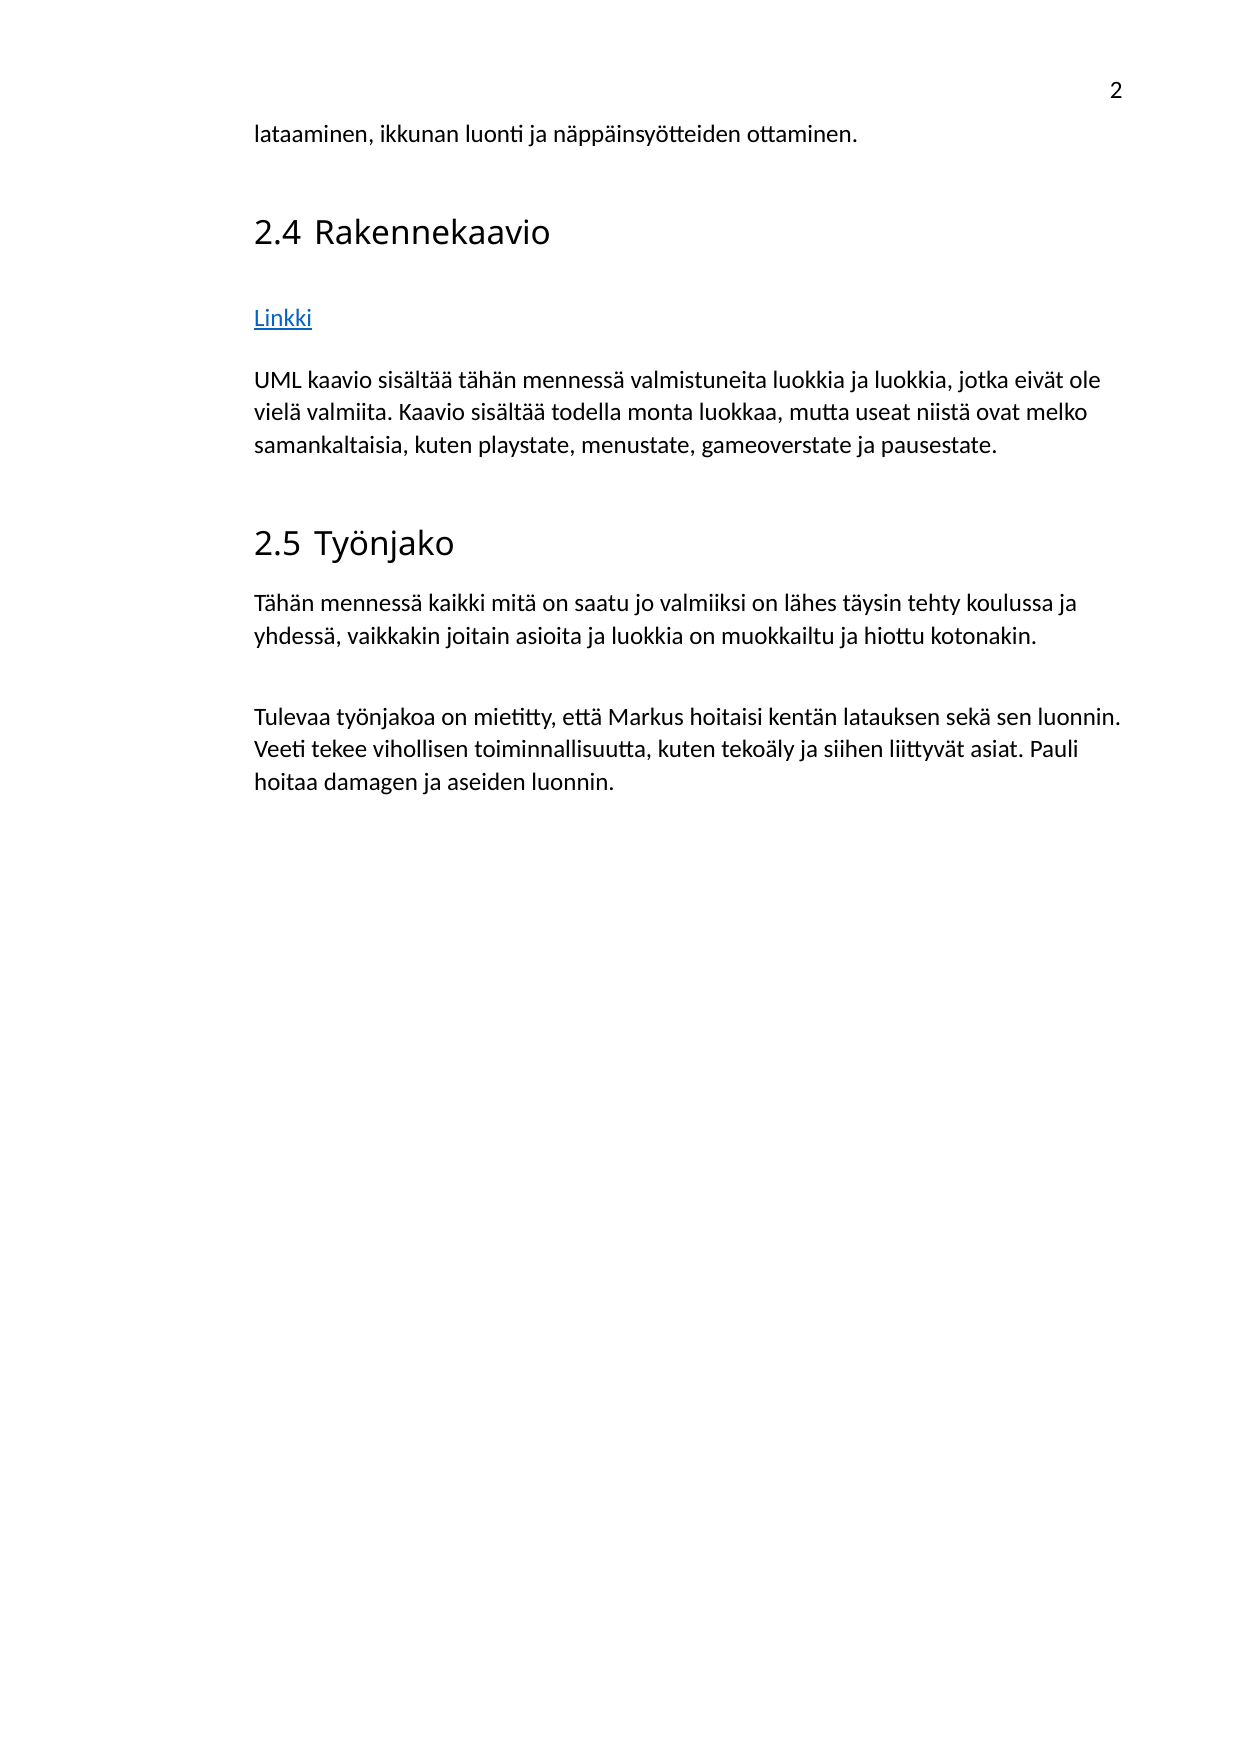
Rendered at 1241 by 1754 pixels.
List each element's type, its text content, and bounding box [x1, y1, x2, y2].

text lataaminen, ikkunan luonti ja näppäinsyötteiden ottaminen. [254, 118, 1122, 149]
text UML kaavio sisältää tähän mennessä valmistuneita luokkia ja luokkia, jotka eivät ole vielä valmiita. Kaavio sisältää todella monta luokkaa, mutta useat niistä ovat melko samankaltaisia, kuten playstate, menustate, gameoverstate ja pausestate. [254, 364, 1122, 459]
subtitle Rakennekaavio [254, 209, 1122, 254]
subtitle Työnjako [254, 519, 1122, 565]
text Linkki [254, 302, 1122, 332]
text Tulevaa työnjakoa on mietitty, että Markus hoitaisi kentän latauksen sekä sen luonnin. Veeti tekee vihollisen toiminnallisuutta, kuten tekoäly ja siihen liittyvät asiat. Pauli hoitaa damagen ja aseiden luonnin. [254, 669, 1122, 796]
text Tähän mennessä kaikki mitä on saatu jo valmiiksi on lähes täysin tehty koulussa ja yhdessä, vaikkakin joitain asioita ja luokkia on muokkailtu ja hiottu kotonakin. [254, 588, 1122, 650]
